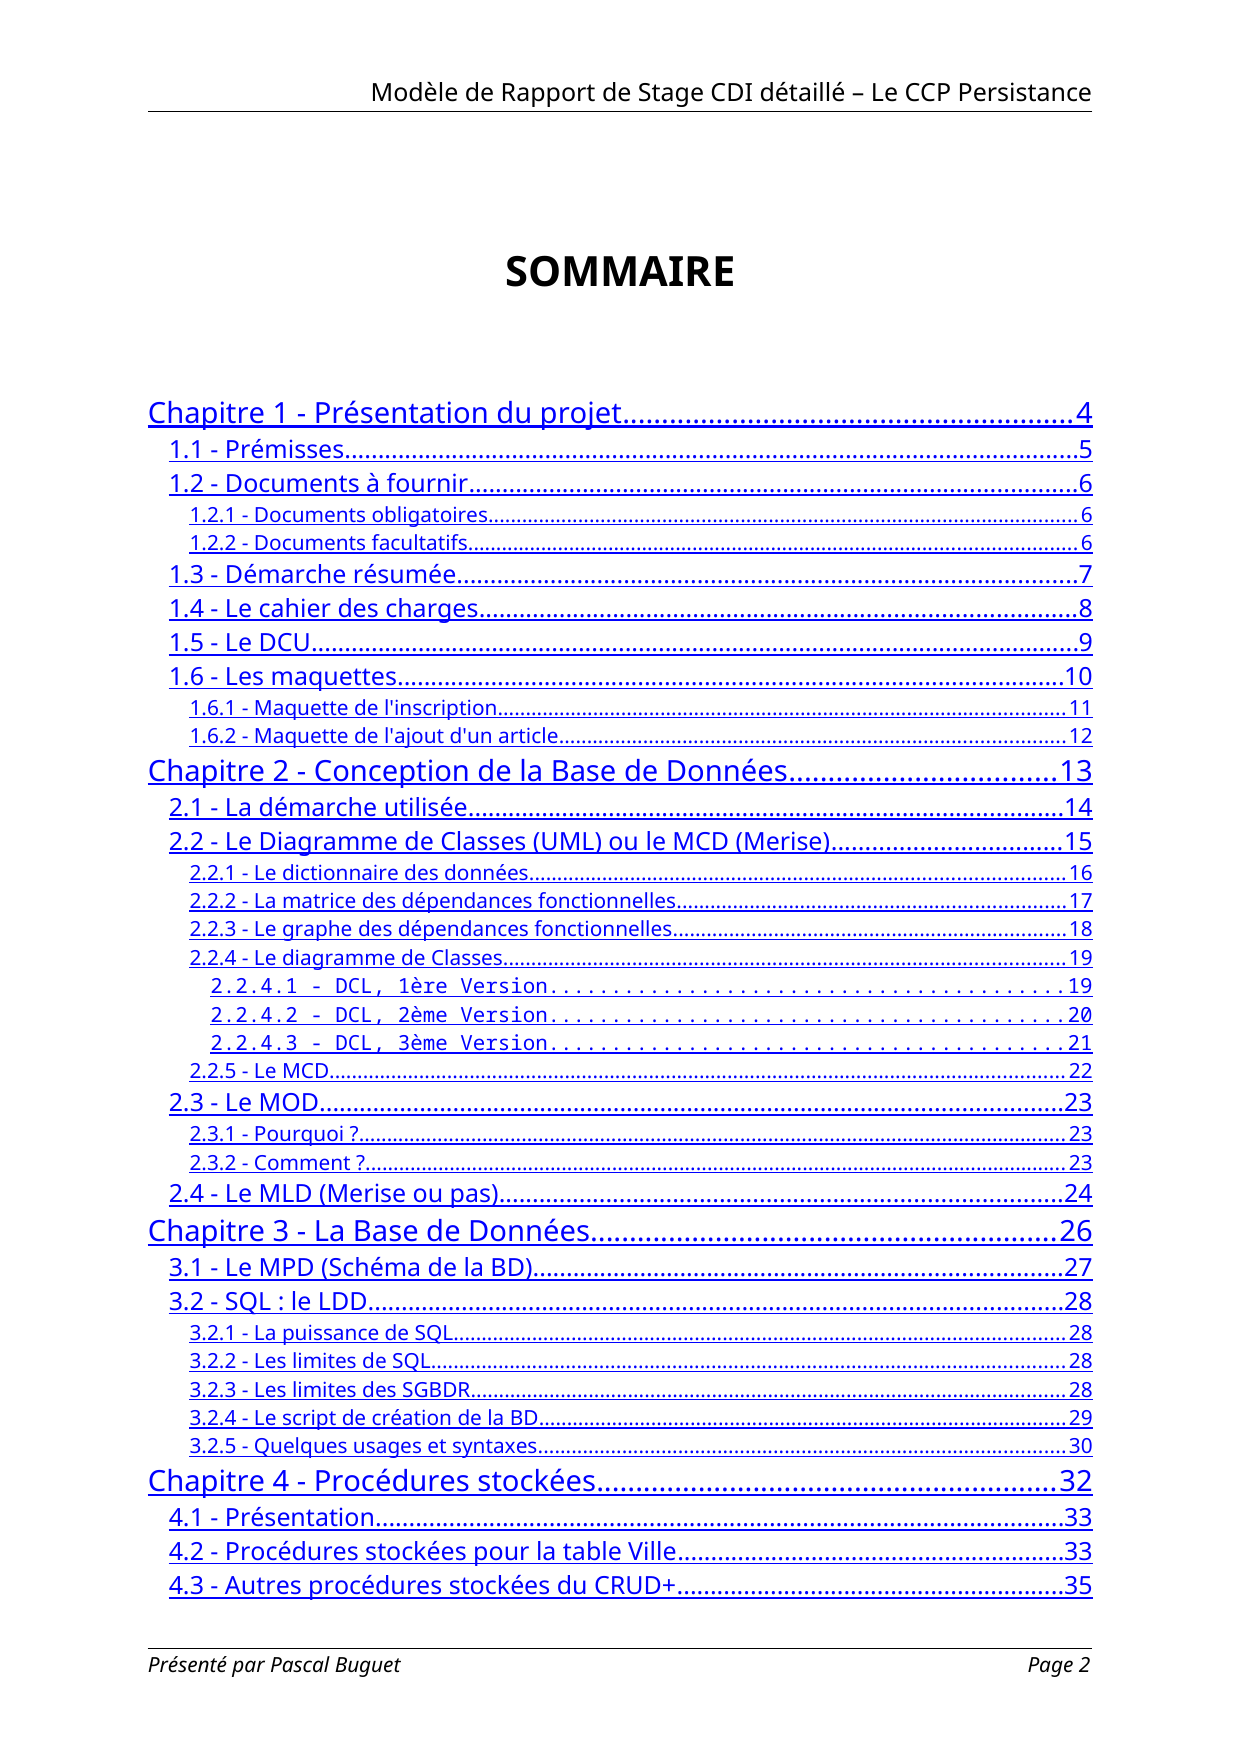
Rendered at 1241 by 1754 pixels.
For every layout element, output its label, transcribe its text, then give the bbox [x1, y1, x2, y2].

text [168, 1314, 1092, 1318]
text 3.2.1 - La puissance de SQL 28 [189, 1318, 1092, 1342]
text [168, 655, 1092, 659]
text 3.2 - SQL : le LDD 28 [168, 1284, 1092, 1313]
text 2.2.3 - Le graphe des dépendances fonctionnelles 18 [189, 914, 1092, 939]
text 2.2.2 - La matrice des dépendances fonctionnelles 17 [189, 886, 1092, 910]
text 3.2.3 - Les limites des SGBDR 28 [189, 1375, 1092, 1399]
text 2.3.1 - Pourquoi ? 23 [189, 1119, 1092, 1143]
text [168, 1115, 1092, 1119]
text [148, 785, 1092, 789]
text Chapitre 1 - Présentation du projet 4 [148, 392, 1092, 425]
text 2.2.4 - Le diagramme de Classes 19 [189, 943, 1092, 967]
text [148, 1246, 1092, 1250]
text 1.6.2 - Maquette de l'ajout d'un article 12 [189, 721, 1092, 746]
text [148, 1496, 1092, 1500]
text 1.2.2 - Documents facultatifs 6 [189, 528, 1092, 552]
text 2.2 - Le Diagramme de Classes (UML) ou le MCD (Merise) 15 [168, 823, 1092, 852]
text 2.2.5 - Le MCD 22 [189, 1057, 1092, 1081]
text [168, 587, 1092, 591]
text [168, 819, 1092, 823]
text 4.1 - Présentation 33 [168, 1500, 1092, 1529]
text 2.2.4.1 - DCL, 1ère Version 19 [210, 971, 1092, 996]
text Chapitre 2 - Conception de la Base de Données 13 [148, 750, 1092, 783]
text 1.6 - Les maquettes 10 [168, 659, 1092, 688]
text [168, 620, 1092, 625]
text 1.2 - Documents à fournir 6 [168, 466, 1092, 494]
text [168, 1280, 1092, 1284]
text [148, 428, 1092, 432]
text [168, 853, 1092, 858]
text 4.3 - Autres procédures stockées du CRUD+ 35 [168, 1568, 1092, 1597]
text 1.4 - Le cahier des charges 8 [168, 591, 1092, 619]
text [168, 495, 1092, 500]
text 2.2.4.3 - DCL, 3ème Version 21 [210, 1028, 1092, 1052]
text 3.2.2 - Les limites de SQL 28 [189, 1346, 1092, 1371]
text [168, 1564, 1092, 1568]
text Chapitre 4 - Procédures stockées 32 [148, 1460, 1092, 1494]
text [168, 689, 1092, 693]
text 2.2.4.2 - DCL, 2ème Version 20 [210, 1000, 1092, 1024]
text [168, 462, 1092, 466]
text 1.6.1 - Maquette de l'inscription 11 [189, 693, 1092, 717]
text 1.5 - Le DCU 9 [168, 625, 1092, 654]
text SOMMAIRE [148, 241, 1092, 298]
text 2.3.2 - Comment ? 23 [189, 1148, 1092, 1172]
text 2.4 - Le MLD (Merise ou pas) 24 [168, 1176, 1092, 1205]
text 2.2.1 - Le dictionnaire des données 16 [189, 858, 1092, 882]
text 4.2 - Procédures stockées pour la table Ville 33 [168, 1534, 1092, 1563]
text [168, 1530, 1092, 1534]
text 1.2.1 - Documents obligatoires 6 [189, 500, 1092, 524]
text 2.1 - La démarche utilisée 14 [168, 789, 1092, 818]
text [168, 1598, 1092, 1602]
text 3.2.4 - Le script de création de la BD 29 [189, 1403, 1092, 1427]
text [168, 1206, 1092, 1210]
text 1.3 - Démarche résumée 7 [168, 557, 1092, 586]
text 2.3 - Le MOD 23 [168, 1085, 1092, 1114]
text 3.1 - Le MPD (Schéma de la BD) 27 [168, 1250, 1092, 1279]
text 3.2.5 - Quelques usages et syntaxes 30 [189, 1432, 1092, 1456]
text 1.1 - Prémisses 5 [168, 432, 1092, 461]
text Chapitre 3 - La Base de Données 26 [148, 1210, 1092, 1244]
